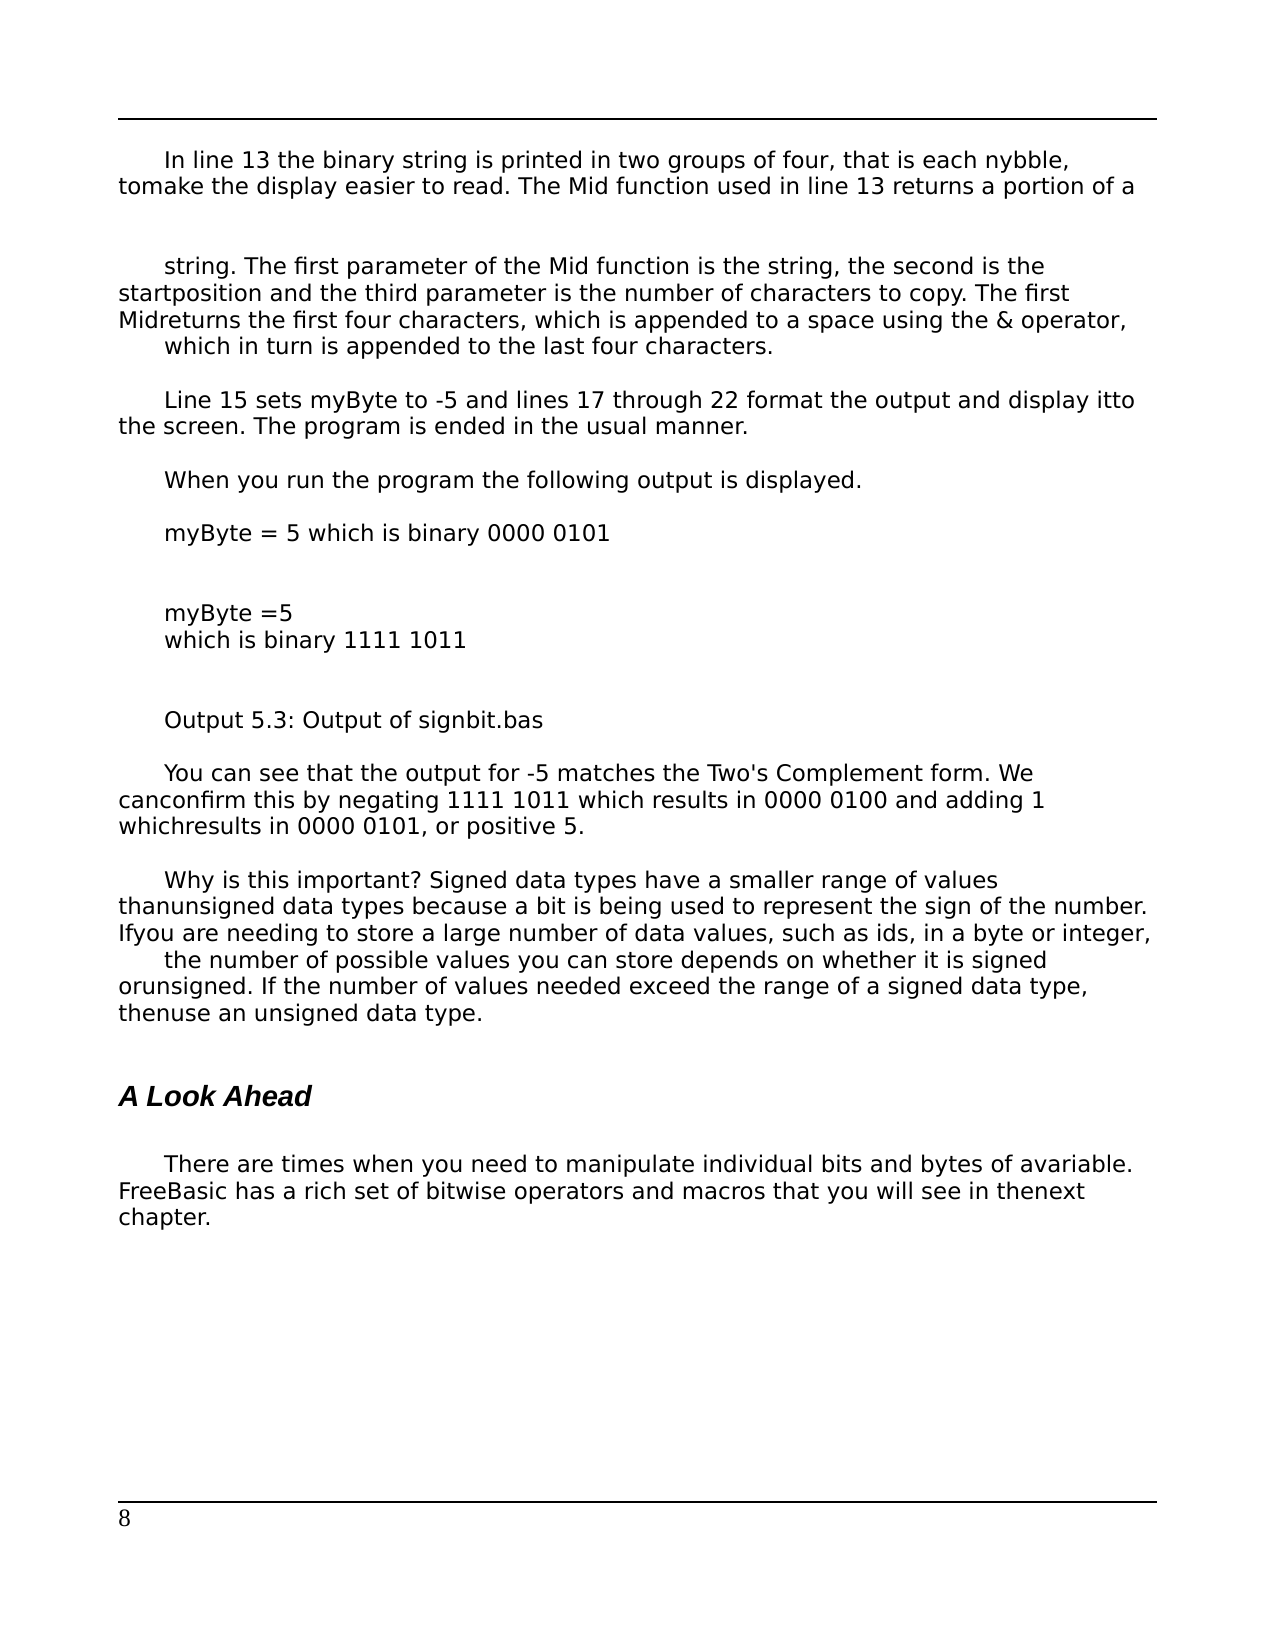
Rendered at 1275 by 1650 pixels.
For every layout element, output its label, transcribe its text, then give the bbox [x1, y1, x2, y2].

text Line 15 sets myByte to -5 and lines 17 through 22 format the output and display itto the screen. The program is ended in the usual manner. [118, 387, 1157, 440]
text the number of possible values you can store depends on whether it is signed orunsigned. If the number of values needed exceed the range of a signed data type, thenuse an unsigned data type. [118, 947, 1157, 1027]
text Why is this important? Signed data types have a smaller range of values thanunsigned data types because a bit is being used to represent the sign of the number. Ifyou are needing to store a large number of data values, such as ids, in a byte or integer, [118, 867, 1157, 947]
text Output 5.3: Output of signbit.bas [118, 707, 1157, 733]
text In line 13 the binary string is printed in two groups of four, that is each nybble, tomake the display easier to read. The Mid function used in line 13 returns a portion of a [118, 147, 1157, 200]
subtitle A Look Ahead [118, 1078, 1157, 1112]
text myByte =5 [118, 600, 1157, 627]
text which in turn is appended to the last four characters. [118, 333, 1157, 360]
text When you run the program the following output is displayed. [118, 467, 1157, 493]
text You can see that the output for -5 matches the Two's Complement form. We canconfirm this by negating 1111 1011 which results in 0000 0100 and adding 1 whichresults in 0000 0101, or positive 5. [118, 760, 1157, 840]
text which is binary 1111 1011 [118, 627, 1157, 653]
text There are times when you need to manipulate individual bits and bytes of avariable. FreeBasic has a rich set of bitwise operators and macros that you will see in thenext chapter. [118, 1151, 1157, 1231]
text myByte = 5 which is binary 0000 0101 [118, 520, 1157, 547]
text string. The first parameter of the Mid function is the string, the second is the startposition and the third parameter is the number of characters to copy. The first Midreturns the first four characters, which is appended to a space using the & operator, [118, 253, 1157, 333]
